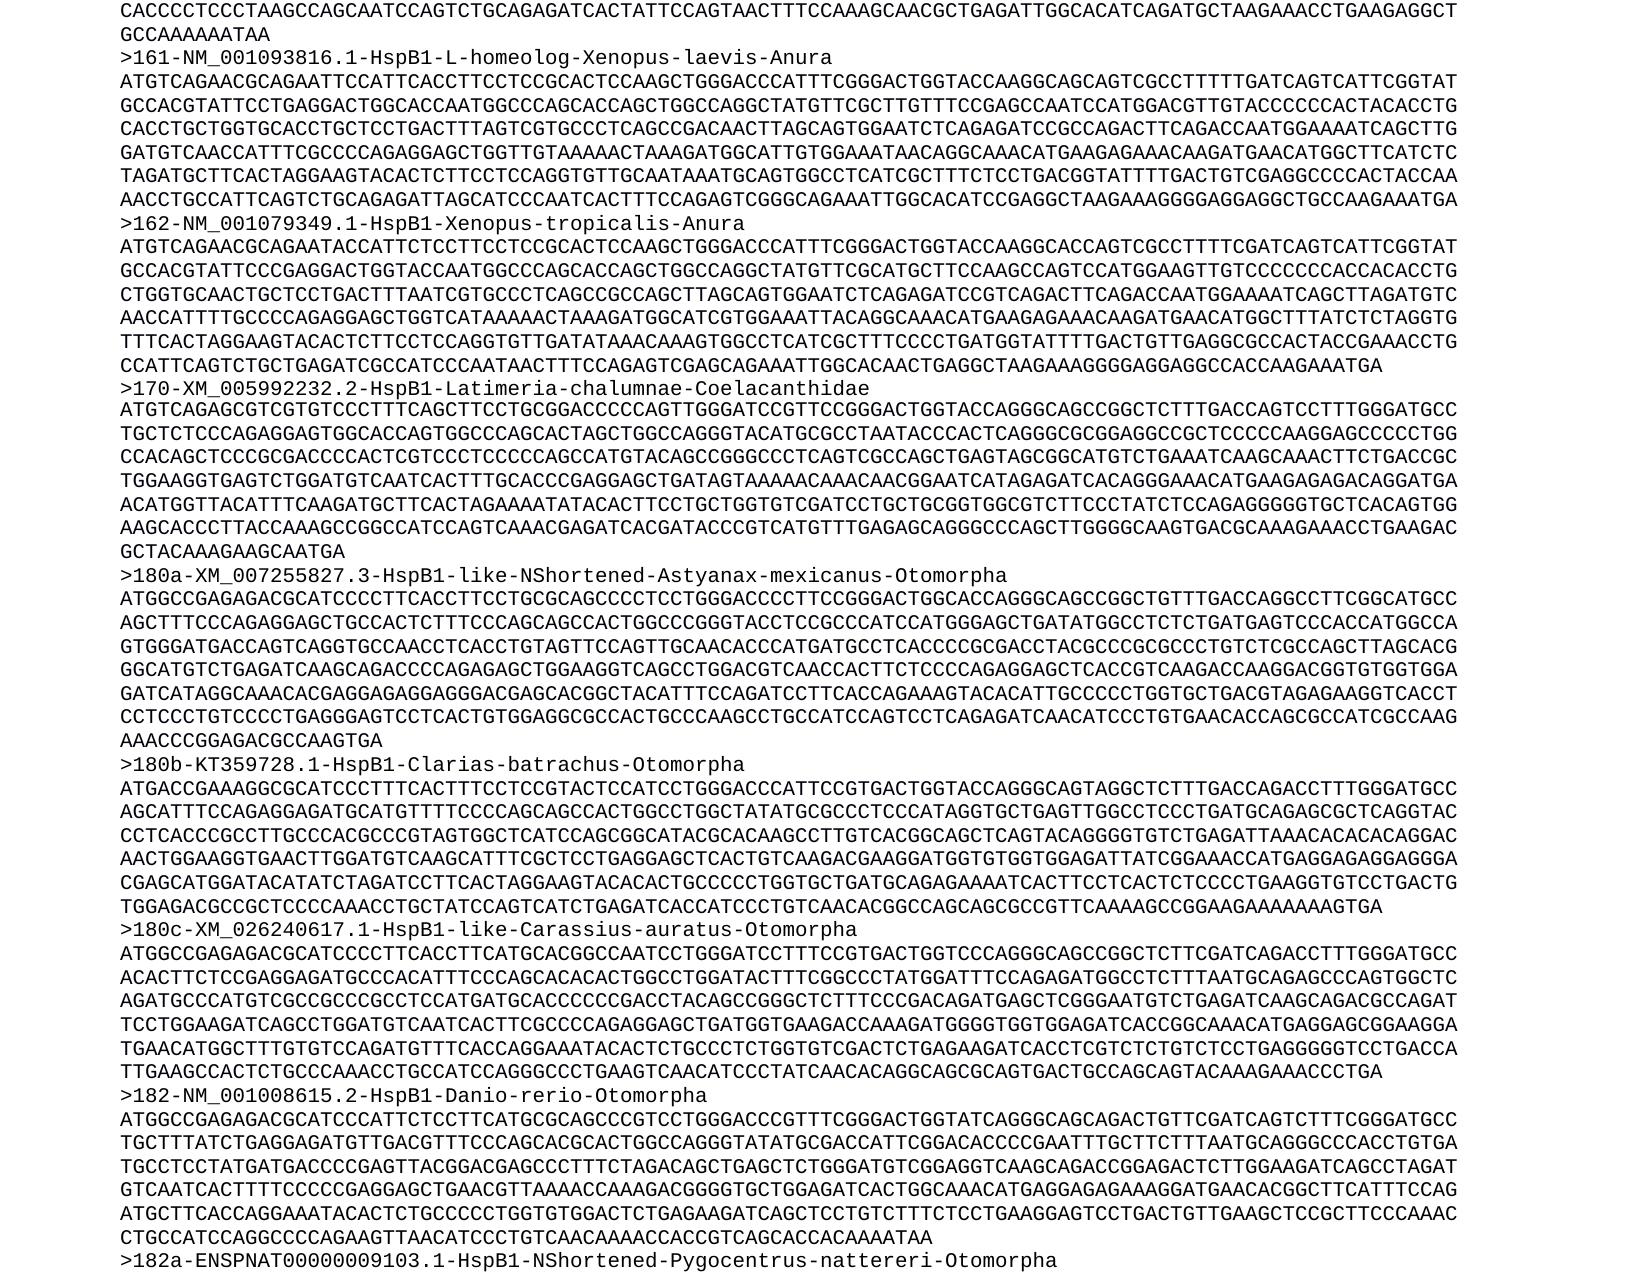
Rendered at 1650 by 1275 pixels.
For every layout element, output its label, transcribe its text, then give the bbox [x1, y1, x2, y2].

text ATGGCCGAGAGACGCATCCCATTCTCCTTCATGCGCAGCCCGTCCTGGGACCCGTTTCGGGACTGGTATCAGGGCAGCAGACTGTTCGATCAGTCTTTCGGGATGCCTGCTTTATCTGAGGAGATGTTGACGTTTCCCAGCACGCACTGGCCAGGGTATATGCGACCATTCGGACACCCCGAATTTGCTTCTTTAATGCAGGGCCCACCTGTGATGCCTCCTATGATGACCCCGAGTTACGGACGAGCCCTTTCTAGACAGCTGAGCTCTGGGATGTCGGAGGTCAAGCAGACCGGAGACTCTTGGAAGATCAGCCTAGATGTCAATCACTTTTCCCCCGAGGAGCTGAACGTTAAAACCAAAGACGGGGTGCTGGAGATCACTGGCAAACATGAGGAGAGAAAGGATGAACACGGCTTCATTTCCAGATGCTTCACCAGGAAATACACTCTGCCCCCTGGTGTGGACTCTGAGAAGATCAGCTCCTGTCTTTCTCCTGAAGGAGTCCTGACTGTTGAAGCTCCGCTTCCCAAACCTGCCATCCAGGCCCCAGAAGTTAACATCCCTGTCAACAAAACCACCGTCAGCACCACAAAATAA [120, 1108, 1469, 1250]
text ATGACCGAAAGGCGCATCCCTTTCACTTTCCTCCGTACTCCATCCTGGGACCCATTCCGTGACTGGTACCAGGGCAGTAGGCTCTTTGACCAGACCTTTGGGATGCCAGCATTTCCAGAGGAGATGCATGTTTTCCCCAGCAGCCACTGGCCTGGCTATATGCGCCCTCCCATAGGTGCTGAGTTGGCCTCCCTGATGCAGAGCGCTCAGGTACCCTCACCCGCCTTGCCCACGCCCGTAGTGGCTCATCCAGCGGCATACGCACAAGCCTTGTCACGGCAGCTCAGTACAGGGGTGTCTGAGATTAAACACACACAGGACAACTGGAAGGTGAACTTGGATGTCAAGCATTTCGCTCCTGAGGAGCTCACTGTCAAGACGAAGGATGGTGTGGTGGAGATTATCGGAAACCATGAGGAGAGGAGGGACGAGCATGGATACATATCTAGATCCTTCACTAGGAAGTACACACTGCCCCCTGGTGCTGATGCAGAGAAAATCACTTCCTCACTCTCCCCTGAAGGTGTCCTGACTGTGGAGACGCCGCTCCCCAAACCTGCTATCCAGTCATCTGAGATCACCATCCCTGTCAACACGGCCAGCAGCGCCGTTCAAAAGCCGGAAGAAAAAAAGTGA [120, 777, 1469, 919]
text ATGTCAGAGCGTCGTGTCCCTTTCAGCTTCCTGCGGACCCCCAGTTGGGATCCGTTCCGGGACTGGTACCAGGGCAGCCGGCTCTTTGACCAGTCCTTTGGGATGCCTGCTCTCCCAGAGGAGTGGCACCAGTGGCCCAGCACTAGCTGGCCAGGGTACATGCGCCTAATACCCACTCAGGGCGCGGAGGCCGCTCCCCCAAGGAGCCCCCTGGCCACAGCTCCCGCGACCCCACTCGTCCCTCCCCCAGCCATGTACAGCCGGGCCCTCAGTCGCCAGCTGAGTAGCGGCATGTCTGAAATCAAGCAAACTTCTGACCGCTGGAAGGTGAGTCTGGATGTCAATCACTTTGCACCCGAGGAGCTGATAGTAAAAACAAACAACGGAATCATAGAGATCACAGGGAAACATGAAGAGAGACAGGATGAACATGGTTACATTTCAAGATGCTTCACTAGAAAATATACACTTCCTGCTGGTGTCGATCCTGCTGCGGTGGCGTCTTCCCTATCTCCAGAGGGGGTGCTCACAGTGGAAGCACCCTTACCAAAGCCGGCCATCCAGTCAAACGAGATCACGATACCCGTCATGTTTGAGAGCAGGGCCCAGCTTGGGGCAAGTGACGCAAAGAAACCTGAAGACGCTACAAAGAAGCAATGA [120, 399, 1469, 565]
text >180c-XM_026240617.1-HspB1-like-Carassius-auratus-Otomorpha [120, 919, 1270, 943]
text ATGTCAGAACGCAGAATTCCATTCACCTTCCTCCGCACTCCAAGCTGGGACCCATTTCGGGACTGGTACCAAGGCAGCAGTCGCCTTTTTGATCAGTCATTCGGTATGCCACGTATTCCTGAGGACTGGCACCAATGGCCCAGCACCAGCTGGCCAGGCTATGTTCGCTTGTTTCCGAGCCAATCCATGGACGTTGTACCCCCCACTACACCTGCACCTGCTGGTGCACCTGCTCCTGACTTTAGTCGTGCCCTCAGCCGACAACTTAGCAGTGGAATCTCAGAGATCCGCCAGACTTCAGACCAATGGAAAATCAGCTTGGATGTCAACCATTTCGCCCCAGAGGAGCTGGTTGTAAAAACTAAAGATGGCATTGTGGAAATAACAGGCAAACATGAAGAGAAACAAGATGAACATGGCTTCATCTCTAGATGCTTCACTAGGAAGTACACTCTTCCTCCAGGTGTTGCAATAAATGCAGTGGCCTCATCGCTTTCTCCTGACGGTATTTTGACTGTCGAGGCCCCACTACCAAAACCTGCCATTCAGTCTGCAGAGATTAGCATCCCAATCACTTTCCAGAGTCGGGCAGAAATTGGCACATCCGAGGCTAAGAAAGGGGAGGAGGCTGCCAAGAAATGA [120, 71, 1469, 213]
text >162-NM_001079349.1-HspB1-Xenopus-tropicalis-Anura [120, 213, 1469, 236]
text >170-XM_005992232.2-HspB1-Latimeria-chalumnae-Coelacanthidae [120, 378, 1271, 399]
text CACCCCTCCCTAAGCCAGCAATCCAGTCTGCAGAGATCACTATTCCAGTAACTTTCCAAAGCAACGCTGAGATTGGCACATCAGATGCTAAGAAACCTGAAGAGGCTGCCAAAAAATAA [120, 0, 1469, 47]
text ATGGCCGAGAGACGCATCCCCTTCACCTTCATGCACGGCCAATCCTGGGATCCTTTCCGTGACTGGTCCCAGGGCAGCCGGCTCTTCGATCAGACCTTTGGGATGCCACACTTCTCCGAGGAGATGCCCACATTTCCCAGCACACACTGGCCTGGATACTTTCGGCCCTATGGATTTCCAGAGATGGCCTCTTTAATGCAGAGCCCAGTGGCTCAGATGCCCATGTCGCCGCCCGCCTCCATGATGCACCCCCCGACCTACAGCCGGGCTCTTTCCCGACAGATGAGCTCGGGAATGTCTGAGATCAAGCAGACGCCAGATTCCTGGAAGATCAGCCTGGATGTCAATCACTTCGCCCCAGAGGAGCTGATGGTGAAGACCAAAGATGGGGTGGTGGAGATCACCGGCAAACATGAGGAGCGGAAGGATGAACATGGCTTTGTGTCCAGATGTTTCACCAGGAAATACACTCTGCCCTCTGGTGTCGACTCTGAGAAGATCACCTCGTCTCTGTCTCCTGAGGGGGTCCTGACCATTGAAGCCACTCTGCCCAAACCTGCCATCCAGGGCCCTGAAGTCAACATCCCTATCAACACAGGCAGCGCAGTGACTGCCAGCAGTACAAAGAAACCCTGA [120, 943, 1469, 1085]
text ATGTCAGAACGCAGAATACCATTCTCCTTCCTCCGCACTCCAAGCTGGGACCCATTTCGGGACTGGTACCAAGGCACCAGTCGCCTTTTCGATCAGTCATTCGGTATGCCACGTATTCCCGAGGACTGGTACCAATGGCCCAGCACCAGCTGGCCAGGCTATGTTCGCATGCTTCCAAGCCAGTCCATGGAAGTTGTCCCCCCCACCACACCTGCTGGTGCAACTGCTCCTGACTTTAATCGTGCCCTCAGCCGCCAGCTTAGCAGTGGAATCTCAGAGATCCGTCAGACTTCAGACCAATGGAAAATCAGCTTAGATGTCAACCATTTTGCCCCAGAGGAGCTGGTCATAAAAACTAAAGATGGCATCGTGGAAATTACAGGCAAACATGAAGAGAAACAAGATGAACATGGCTTTATCTCTAGGTGTTTCACTAGGAAGTACACTCTTCCTCCAGGTGTTGATATAAACAAAGTGGCCTCATCGCTTTCCCCTGATGGTATTTTGACTGTTGAGGCGCCACTACCGAAACCTGCCATTCAGTCTGCTGAGATCGCCATCCCAATAACTTTCCAGAGTCGAGCAGAAATTGGCACAACTGAGGCTAAGAAAGGGGAGGAGGCCACCAAGAAATGA [120, 236, 1469, 378]
text >182-NM_001008615.2-HspB1-Danio-rerio-Otomorpha [120, 1085, 1442, 1108]
text >182a-ENSPNAT00000009103.1-HspB1-NShortened-Pygocentrus-nattereri-Otomorpha [120, 1250, 1469, 1274]
text >161-NM_001093816.1-HspB1-L-homeolog-Xenopus-laevis-Anura [120, 47, 1469, 71]
text >180a-XM_007255827.3-HspB1-like-NShortened-Astyanax-mexicanus-Otomorpha [120, 565, 1270, 588]
text >180b-KT359728.1-HspB1-Clarias-batrachus-Otomorpha [120, 754, 1469, 777]
text ATGGCCGAGAGACGCATCCCCTTCACCTTCCTGCGCAGCCCCTCCTGGGACCCCTTCCGGGACTGGCACCAGGGCAGCCGGCTGTTTGACCAGGCCTTCGGCATGCCAGCTTTCCCAGAGGAGCTGCCACTCTTTCCCAGCAGCCACTGGCCCGGGTACCTCCGCCCATCCATGGGAGCTGATATGGCCTCTCTGATGAGTCCCACCATGGCCAGTGGGATGACCAGTCAGGTGCCAACCTCACCTGTAGTTCCAGTTGCAACACCCATGATGCCTCACCCCGCGACCTACGCCCGCGCCCTGTCTCGCCAGCTTAGCACGGGCATGTCTGAGATCAAGCAGACCCCAGAGAGCTGGAAGGTCAGCCTGGACGTCAACCACTTCTCCCCAGAGGAGCTCACCGTCAAGACCAAGGACGGTGTGGTGGAGATCATAGGCAAACACGAGGAGAGGAGGGACGAGCACGGCTACATTTCCAGATCCTTCACCAGAAAGTACACATTGCCCCCTGGTGCTGACGTAGAGAAGGTCACCTCCTCCCTGTCCCCTGAGGGAGTCCTCACTGTGGAGGCGCCACTGCCCAAGCCTGCCATCCAGTCCTCAGAGATCAACATCCCTGTGAACACCAGCGCCATCGCCAAGAAACCCGGAGACGCCAAGTGA [120, 588, 1469, 754]
